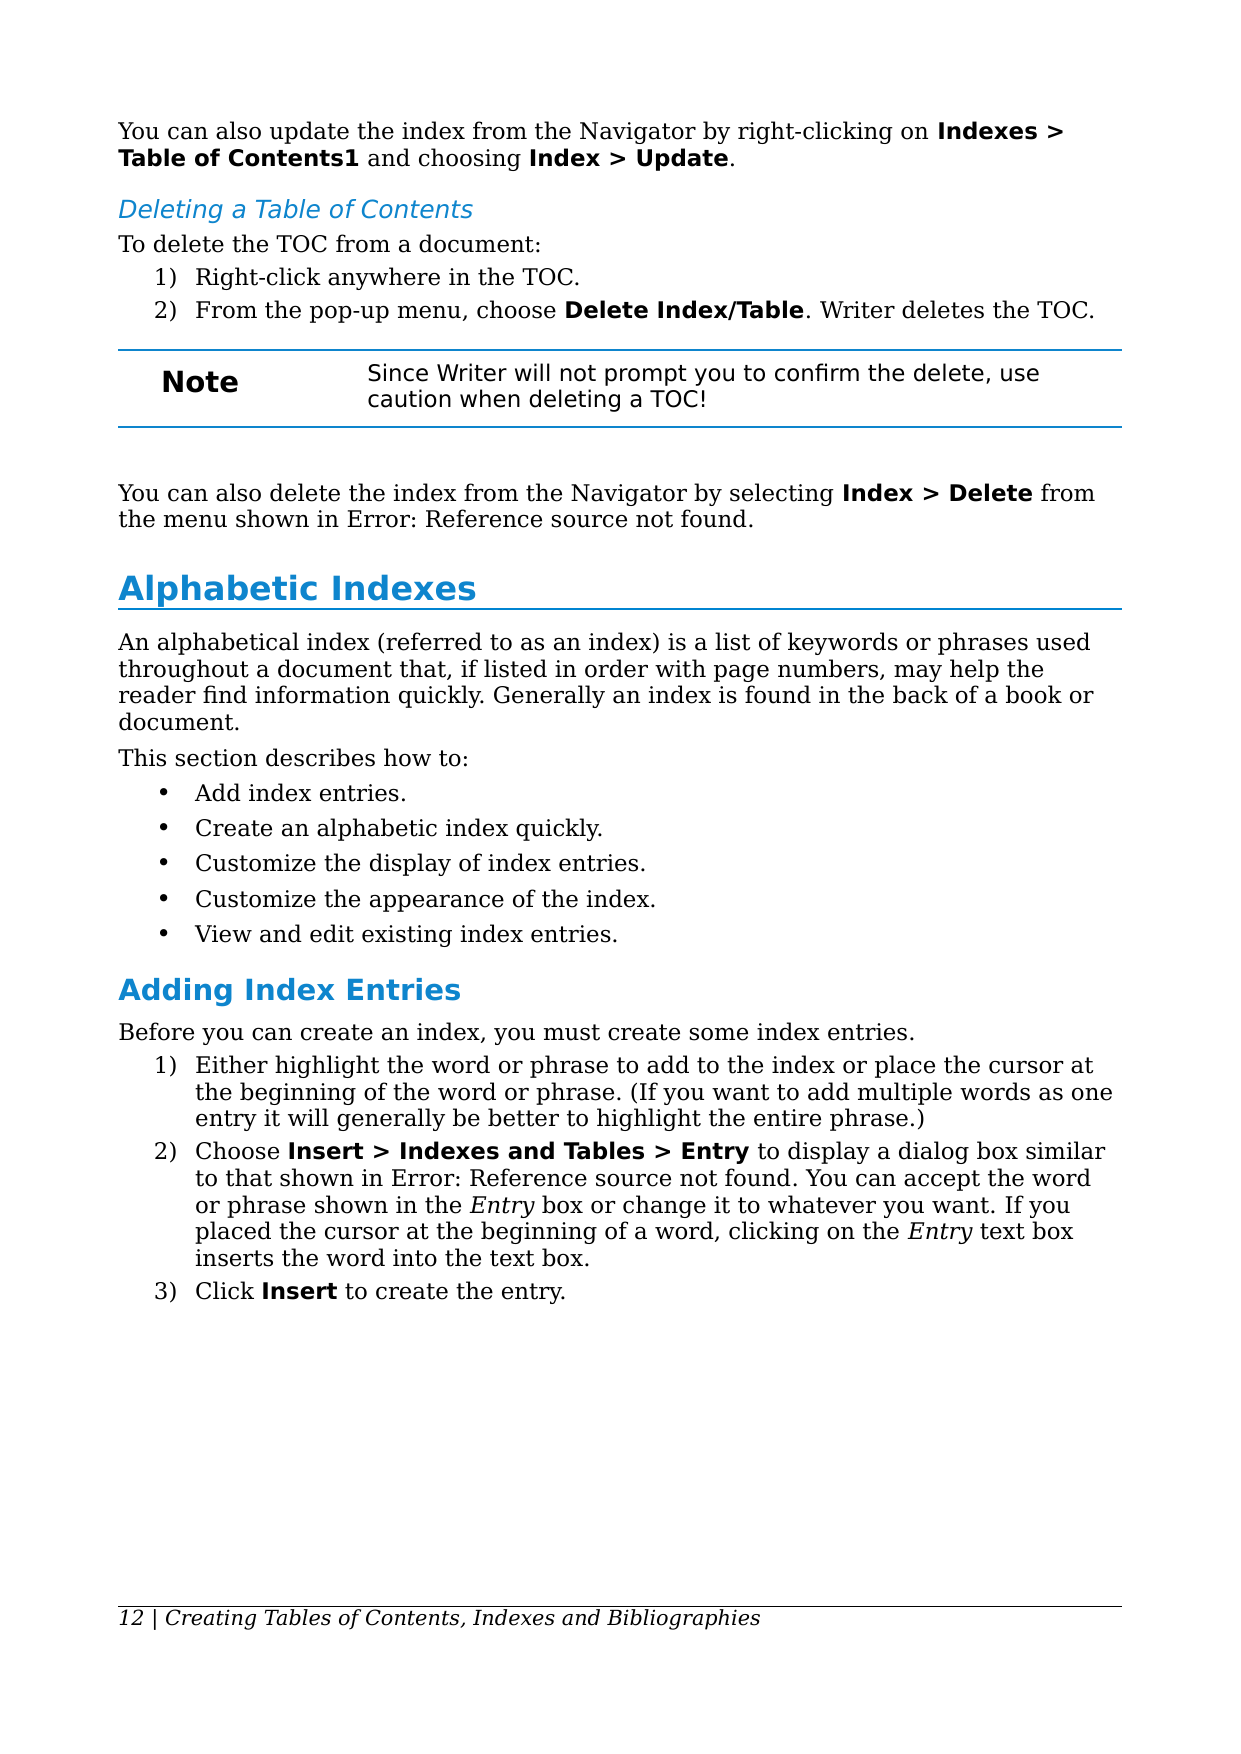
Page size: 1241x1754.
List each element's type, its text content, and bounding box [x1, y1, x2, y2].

table_header Note [118, 351, 281, 426]
list Customize the display of index entries. [156, 849, 1122, 878]
list This section describes how to: [118, 745, 1122, 771]
table_header Since Writer will not prompt you to confirm the delete, use caution when deleting a TOC! [281, 351, 1122, 426]
list Choose Insert > Indexes and Tables > Entry to display a dialog box similar to that shown in Figure 9. You can accept the word or phrase shown in the Entry box or change it to whatever you want. If you placed the cursor at the beginning of a word, clicking on the Entry text box inserts the word into the text box. [177, 1138, 1122, 1272]
text You can also update the index from the Navigator by right-clicking on Indexes > Table of Contents1 and choosing Index > Update. [118, 118, 1122, 171]
subtitle Deleting a Table of Contents [118, 196, 1122, 225]
text An alphabetical index (referred to as an index) is a list of keywords or phrases used throughout a document that, if listed in order with page numbers, may help the reader find information quickly. Generally an index is found in the back of a book or document. [118, 629, 1122, 736]
list From the pop-up menu, choose Delete Index/Table. Writer deletes the TOC. [177, 297, 1122, 324]
list To delete the TOC from a document: [118, 231, 1122, 258]
list View and edit existing index entries. [156, 919, 1122, 949]
subtitle Alphabetic Indexes [118, 569, 1122, 608]
list Create an alphabetic index quickly. [156, 813, 1122, 842]
list Add index entries. [156, 778, 1122, 807]
text You can also delete the index from the Navigator by selecting Index > Delete from the menu shown in Figure 8. [118, 480, 1122, 533]
list Either highlight the word or phrase to add to the index or place the cursor at the beginning of the word or phrase. (If you want to add multiple words as one entry it will generally be better to highlight the entire phrase.) [177, 1052, 1122, 1132]
list Click Insert to create the entry. [177, 1278, 1122, 1305]
list Right-click anywhere in the TOC. [177, 264, 1122, 291]
list Before you can create an index, you must create some index entries. [118, 1019, 1122, 1046]
subtitle Adding Index Entries [118, 973, 1122, 1007]
list Customize the appearance of the index. [156, 884, 1122, 913]
